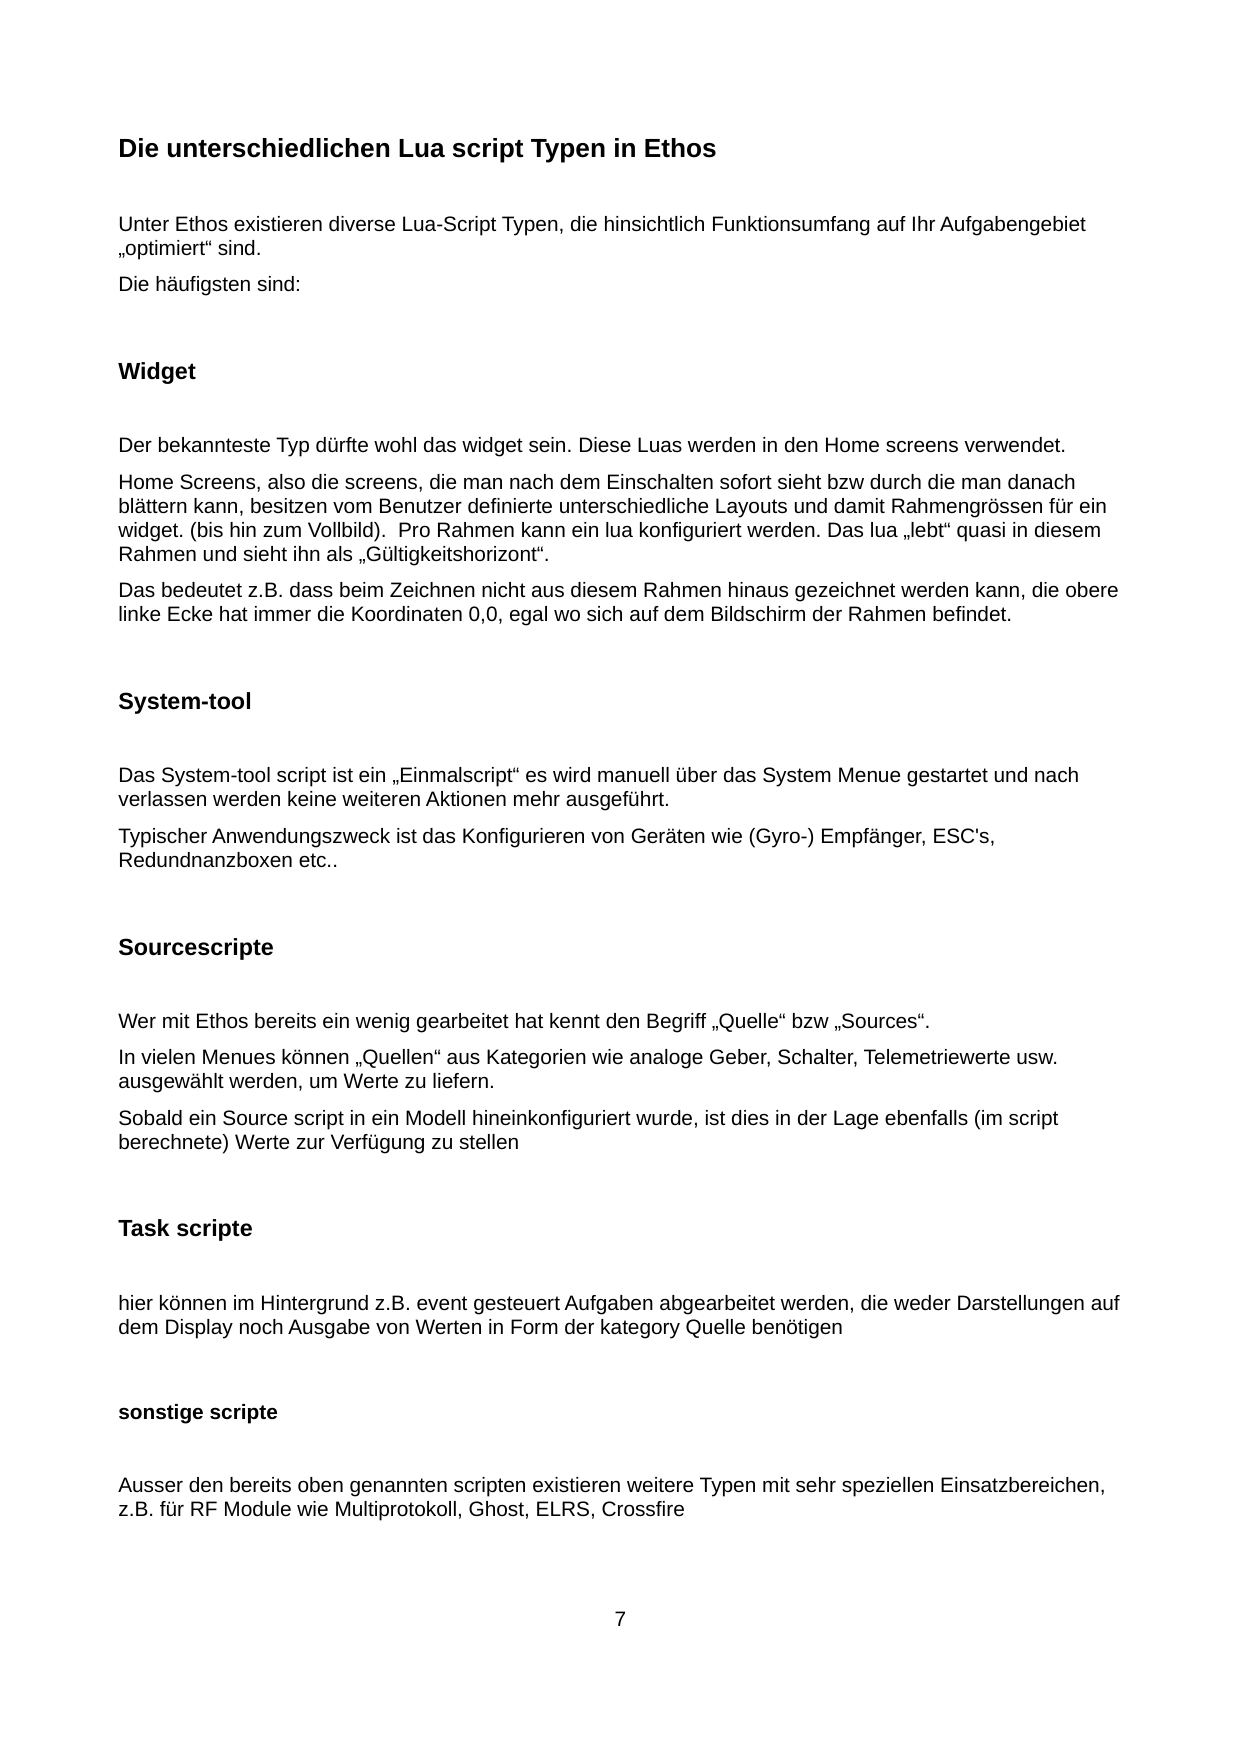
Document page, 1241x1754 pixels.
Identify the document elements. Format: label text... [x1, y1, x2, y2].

text In vielen Menues können „Quellen“ aus Kategorien wie analoge Geber, Schalter, Telemetriewerte usw. ausgewählt werden, um Werte zu liefern. [118, 1045, 1122, 1093]
text Wer mit Ethos bereits ein wenig gearbeitet hat kennt den Begriff „Quelle“ bzw „Sources“. [118, 1009, 1122, 1033]
text Das bedeutet z.B. dass beim Zeichnen nicht aus diesem Rahmen hinaus gezeichnet werden kann, die obere linke Ecke hat immer die Koordinaten 0,0, egal wo sich auf dem Bildschirm der Rahmen befindet. [118, 578, 1122, 626]
subtitle sonstige scripte [118, 1400, 1122, 1424]
text Typischer Anwendungszweck ist das Konfigurieren von Geräten wie (Gyro-) Empfänger, ESC's, Redundnanzboxen etc.. [118, 824, 1122, 872]
subtitle Die unterschiedlichen Lua script Typen in Ethos [118, 133, 1122, 163]
subtitle Task scripte [118, 1215, 1122, 1242]
text Home Screens, also die screens, die man nach dem Einschalten sofort sieht bzw durch die man danach blättern kann, besitzen vom Benutzer definierte unterschiedliche Layouts und damit Rahmengrössen für ein widget. (bis hin zum Vollbild). Pro Rahmen kann ein lua konfiguriert werden. Das lua „lebt“ quasi in diesem Rahmen und sieht ihn als „Gültigkeitshorizont“. [118, 470, 1122, 566]
subtitle Sourcescripte [118, 933, 1122, 960]
text hier können im Hintergrund z.B. event gesteuert Aufgaben abgearbeitet werden, die weder Darstellungen auf dem Display noch Ausgabe von Werten in Form der kategory Quelle benötigen [118, 1291, 1122, 1339]
text Das System-tool script ist ein „Einmalscript“ es wird manuell über das System Menue gestartet und nach verlassen werden keine weiteren Aktionen mehr ausgeführt. [118, 763, 1122, 811]
text Unter Ethos existieren diverse Lua-Script Typen, die hinsichtlich Funktionsumfang auf Ihr Aufgabengebiet „optimiert“ sind. [118, 212, 1122, 260]
subtitle System-tool [118, 687, 1122, 714]
text Die häufigsten sind: [118, 272, 1122, 296]
subtitle Widget [118, 358, 1122, 384]
text Der bekannteste Typ dürfte wohl das widget sein. Diese Luas werden in den Home screens verwendet. [118, 433, 1122, 457]
text Ausser den bereits oben genannten scripten existieren weitere Typen mit sehr speziellen Einsatzbereichen, z.B. für RF Module wie Multiprotokoll, Ghost, ELRS, Crossfire [118, 1473, 1122, 1521]
text Sobald ein Source script in ein Modell hineinkonfiguriert wurde, ist dies in der Lage ebenfalls (im script berechnete) Werte zur Verfügung zu stellen [118, 1106, 1122, 1153]
